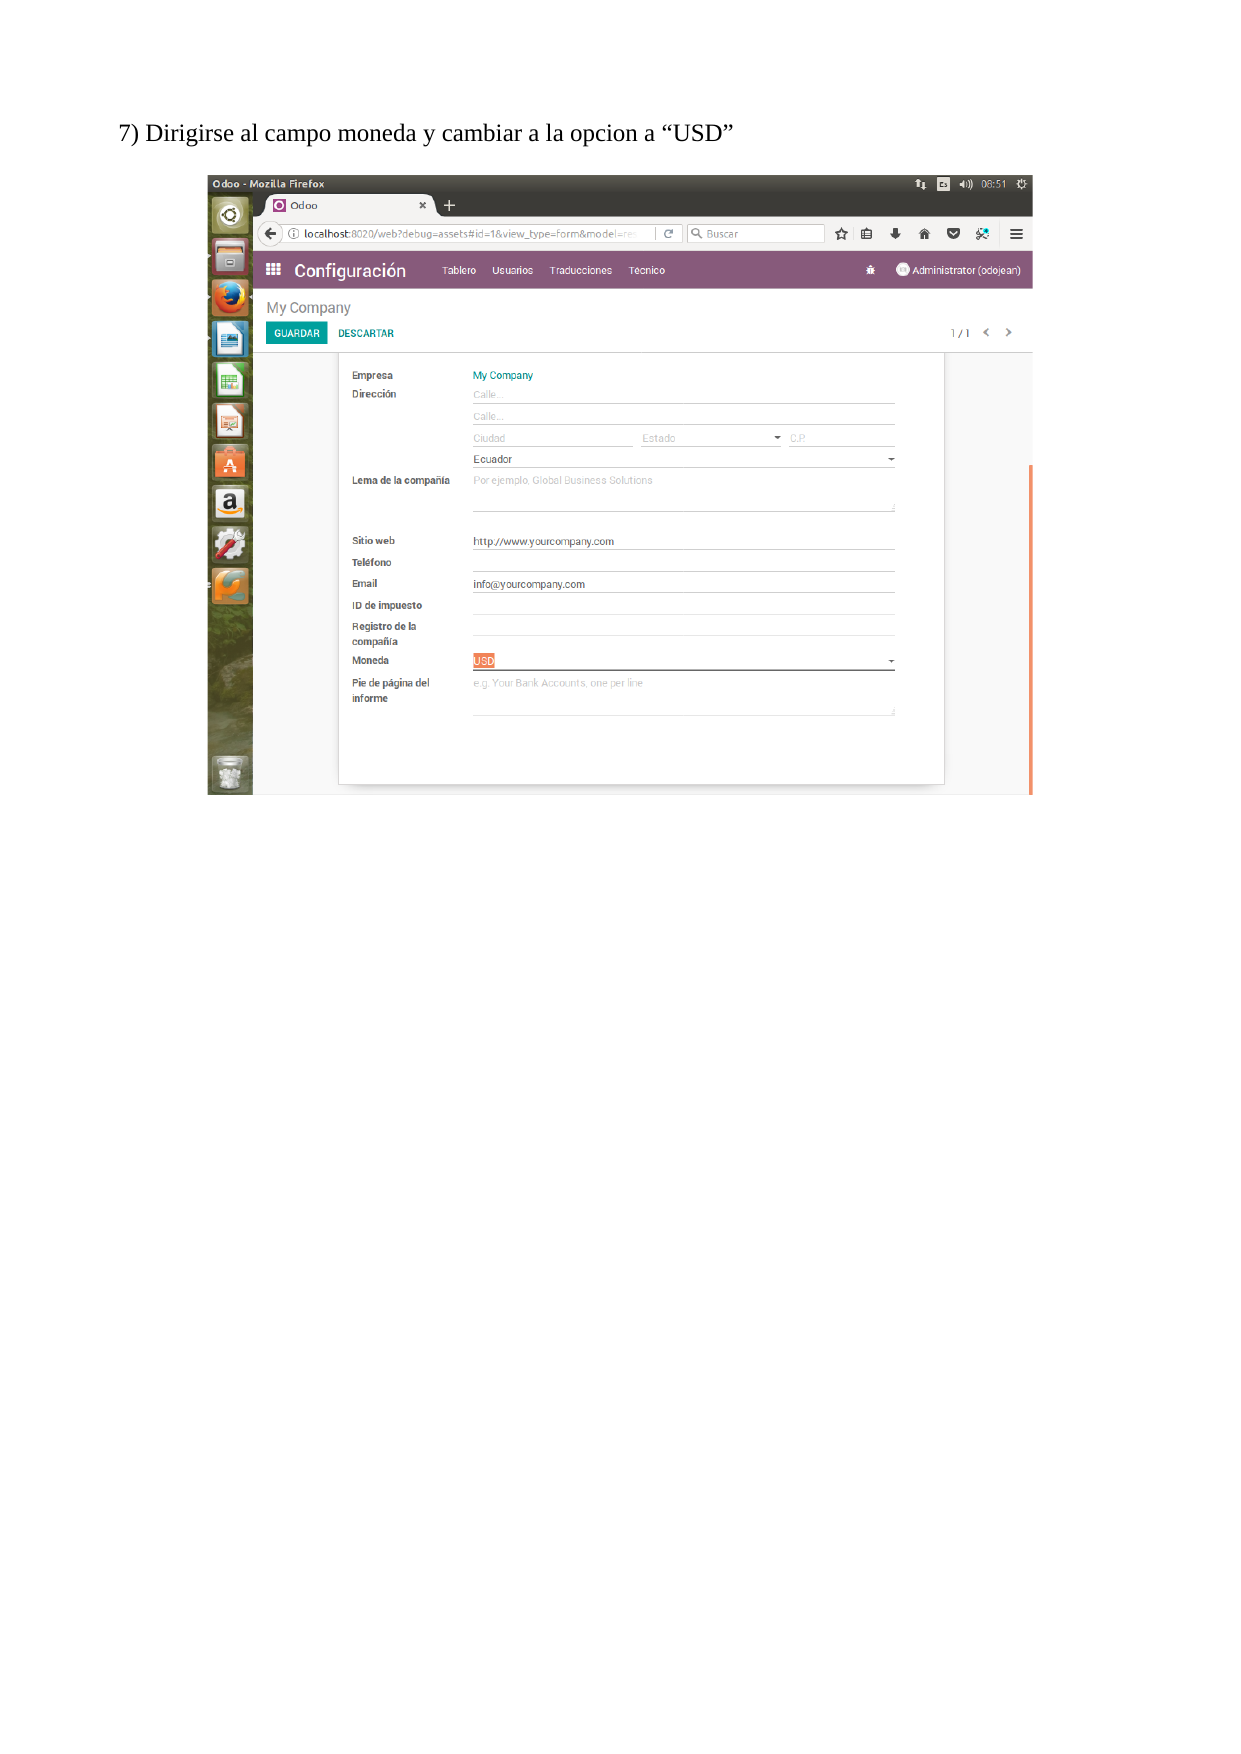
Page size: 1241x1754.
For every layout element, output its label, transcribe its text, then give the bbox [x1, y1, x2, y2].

picture [207, 175, 1033, 795]
text 7) Dirigirse al campo moneda y cambiar a la opcion a “USD” [118, 118, 1122, 147]
